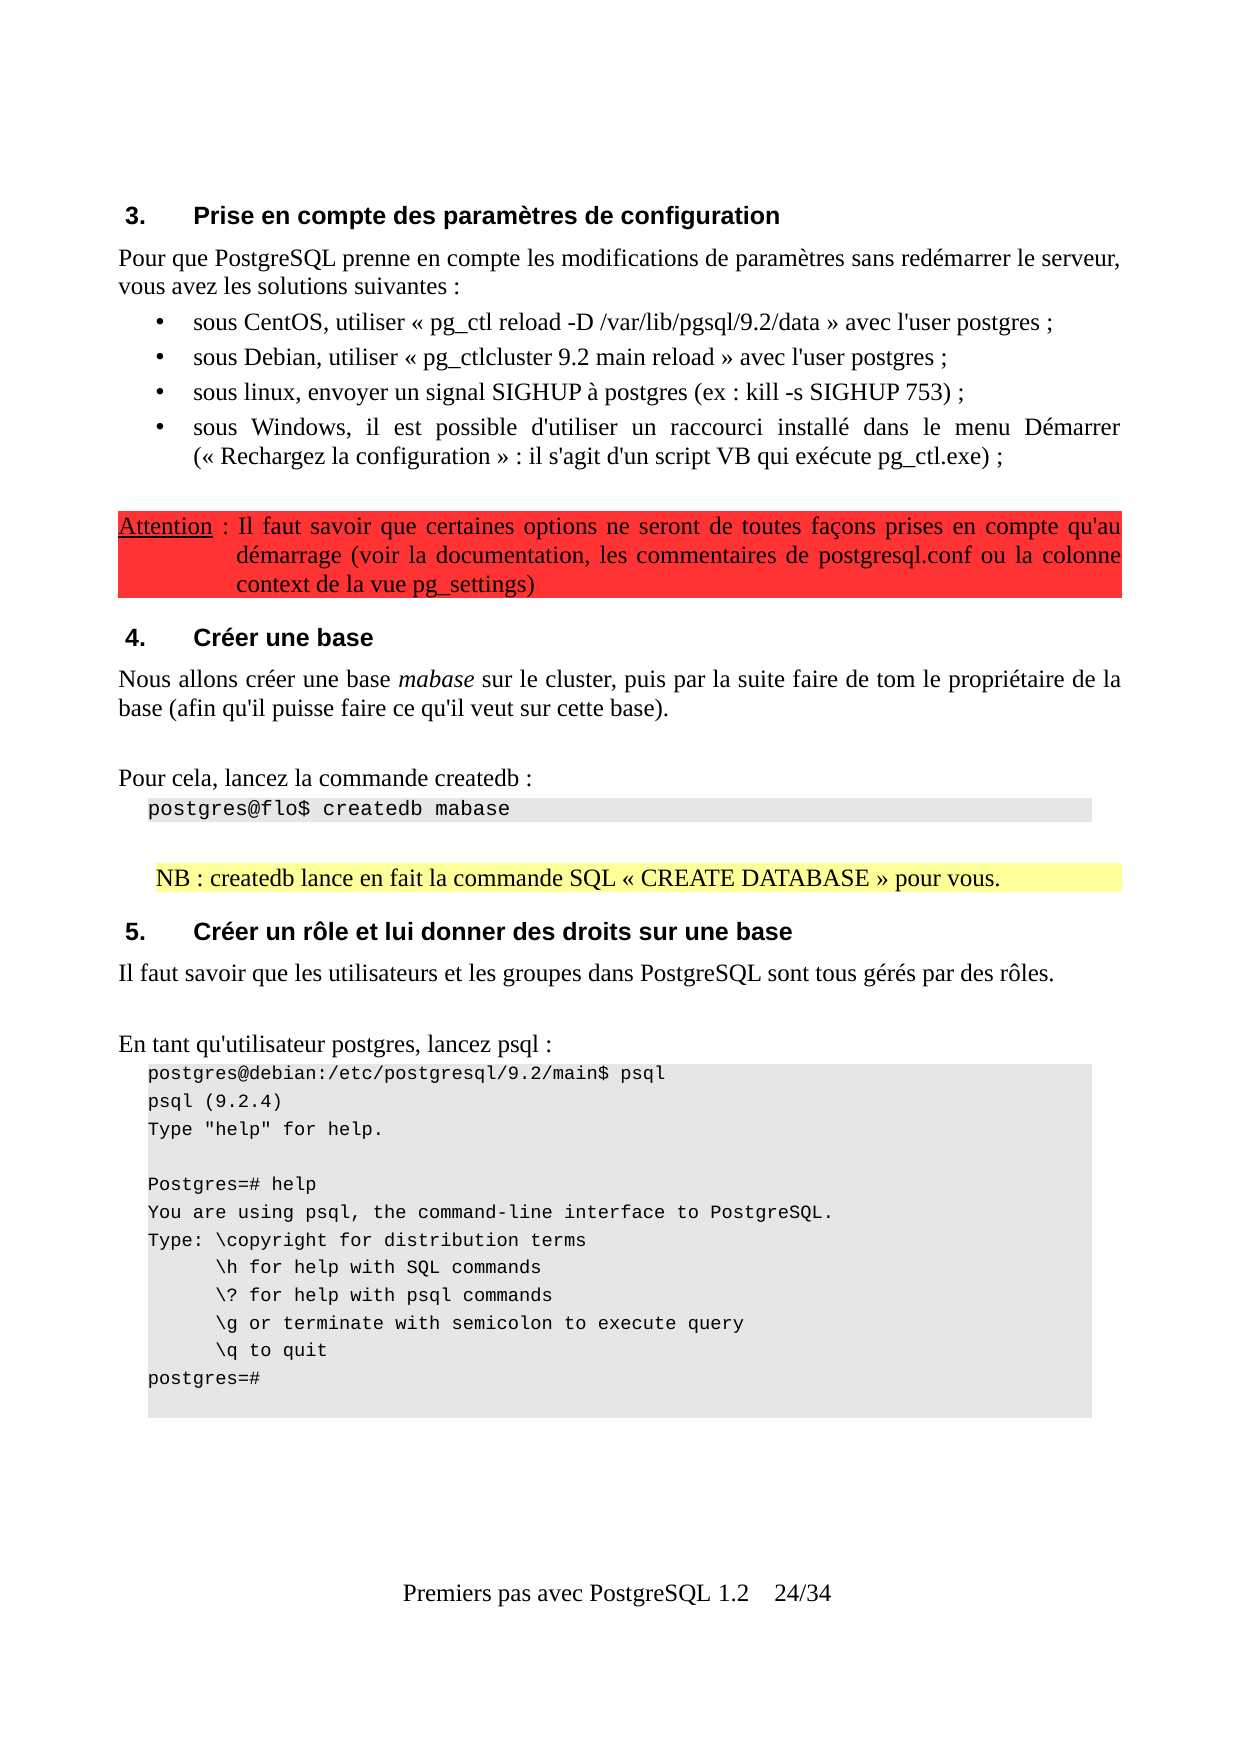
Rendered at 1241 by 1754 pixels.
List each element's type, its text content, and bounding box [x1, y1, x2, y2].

text Nous allons créer une base mabase sur le cluster, puis par la suite faire de tom le propriétaire de la base (afin qu'il puisse faire ce qu'il veut sur cette base). [118, 664, 1122, 721]
list sous Debian, utiliser « pg_ctlcluster 9.2 main reload » avec l'user postgres ; [156, 342, 1122, 371]
text Postgres=# help [148, 1175, 1092, 1196]
text En tant qu'utilisateur postgres, lancez psql : [118, 1029, 1122, 1058]
text Pour cela, lancez la commande createdb : [118, 763, 1122, 792]
text psql (9.2.4) [148, 1092, 1092, 1113]
text Attention : Il faut savoir que certaines options ne seront de toutes façons prises en compte qu'au démarrage (voir la documentation, les commentaires de postgresql.conf ou la colonne context de la vue pg_settings) [118, 511, 1122, 598]
list createdb lance en fait la commande SQL « CREATE DATABASE » pour vous. [156, 863, 1122, 892]
text Il faut savoir que les utilisateurs et les groupes dans PostgreSQL sont tous gérés par des rôles. [118, 958, 1122, 987]
text Type "help" for help. [148, 1119, 1092, 1141]
list sous linux, envoyer un signal SIGHUP à postgres (ex : kill -s SIGHUP 753) ; [156, 377, 1122, 406]
text Type: \copyright for distribution terms [148, 1230, 1092, 1252]
text postgres@flo$ createdb mabase [148, 798, 1092, 822]
text Pour que PostgreSQL prenne en compte les modifications de paramètres sans redémarrer le serveur, vous avez les solutions suivantes : [118, 243, 1122, 300]
text postgres@debian:/etc/postgresql/9.2/main$ psql [148, 1064, 1092, 1085]
text postgres=# [148, 1369, 1092, 1390]
text \q to quit [148, 1341, 1092, 1362]
subtitle Prise en compte des paramètres de configuration [118, 201, 1122, 230]
subtitle Créer un rôle et lui donner des droits sur une base [118, 917, 1122, 946]
list sous CentOS, utiliser « pg_ctl reload -D /var/lib/pgsql/9.2/data » avec l'user postgres ; [156, 307, 1122, 335]
text \h for help with SQL commands [148, 1258, 1092, 1279]
text You are using psql, the command-line interface to PostgreSQL. [148, 1203, 1092, 1224]
subtitle Créer une base [118, 623, 1122, 651]
text \g or terminate with semicolon to execute query [148, 1313, 1092, 1335]
list sous Windows, il est possible d'utiliser un raccourci installé dans le menu Démarrer (« Rechargez la configuration » : il s'agit d'un script VB qui exécute pg_ctl.exe) ; [156, 412, 1122, 470]
text \? for help with psql commands [148, 1286, 1092, 1307]
